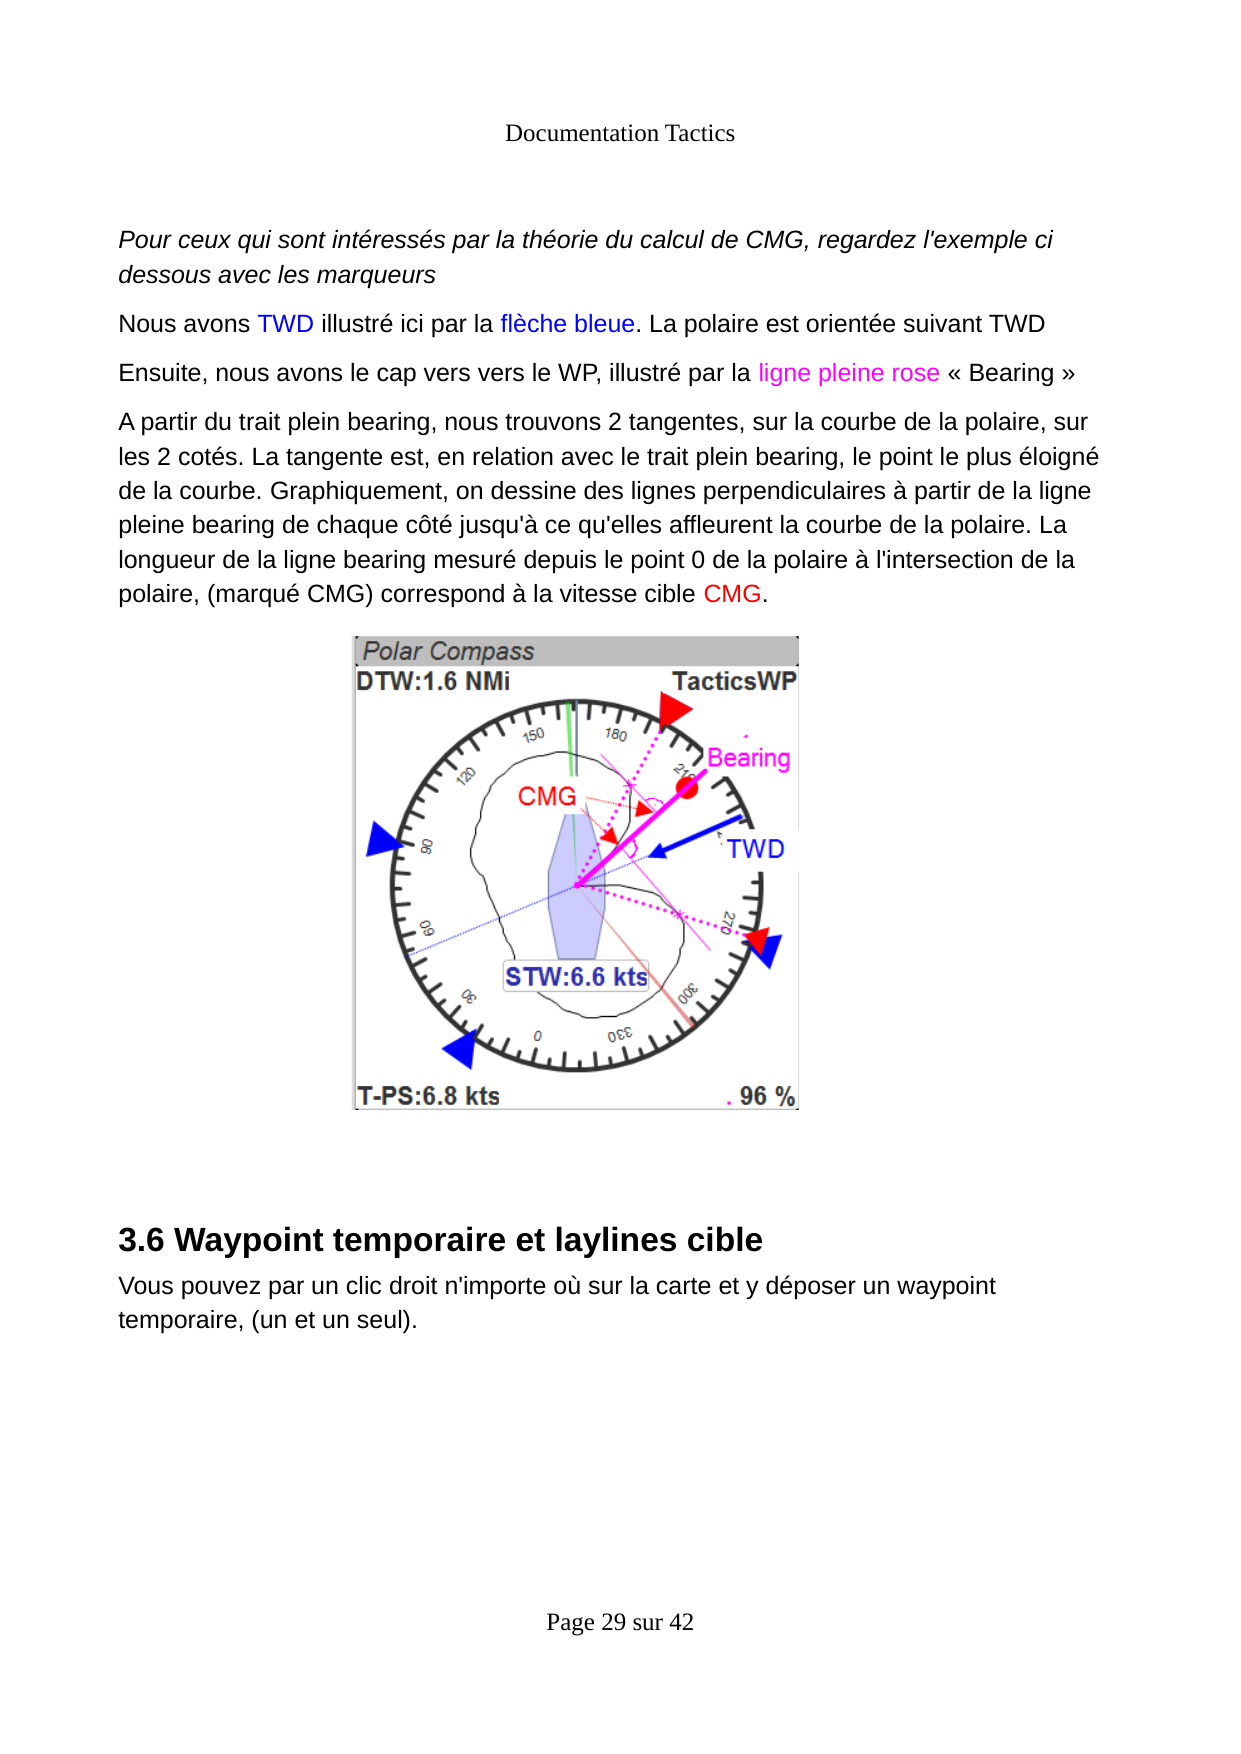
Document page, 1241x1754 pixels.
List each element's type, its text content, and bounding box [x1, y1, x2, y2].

subtitle 3.6 Waypoint temporaire et laylines cible [118, 1220, 1122, 1258]
text Ensuite, nous avons le cap vers vers le WP, illustré par la ligne pleine rose « Bearing » [118, 358, 1122, 387]
picture [351, 636, 799, 1110]
text Pour ceux qui sont intéressés par la théorie du calcul de CMG, regardez l'exemple ci dessous avec les marqueurs [118, 225, 1122, 289]
text A partir du trait plein bearing, nous trouvons 2 tangentes, sur la courbe de la polaire, sur les 2 cotés. La tangente est, en relation avec le trait plein bearing, le point le plus éloigné de la courbe. Graphiquement, on dessine des lignes perpendiculaires à partir de la ligne pleine bearing de chaque côté jusqu'à ce qu'elles affleurent la courbe de la polaire. La longueur de la ligne bearing mesuré depuis le point 0 de la polaire à l'intersection de la polaire, (marqué CMG) correspond à la vitesse cible CMG. [118, 407, 1122, 608]
text Vous pouvez par un clic droit n'importe où sur la carte et y déposer un waypoint temporaire, (un et un seul). [118, 1271, 1122, 1334]
text Nous avons TWD illustré ici par la flèche bleue. La polaire est orientée suivant TWD [118, 309, 1122, 338]
